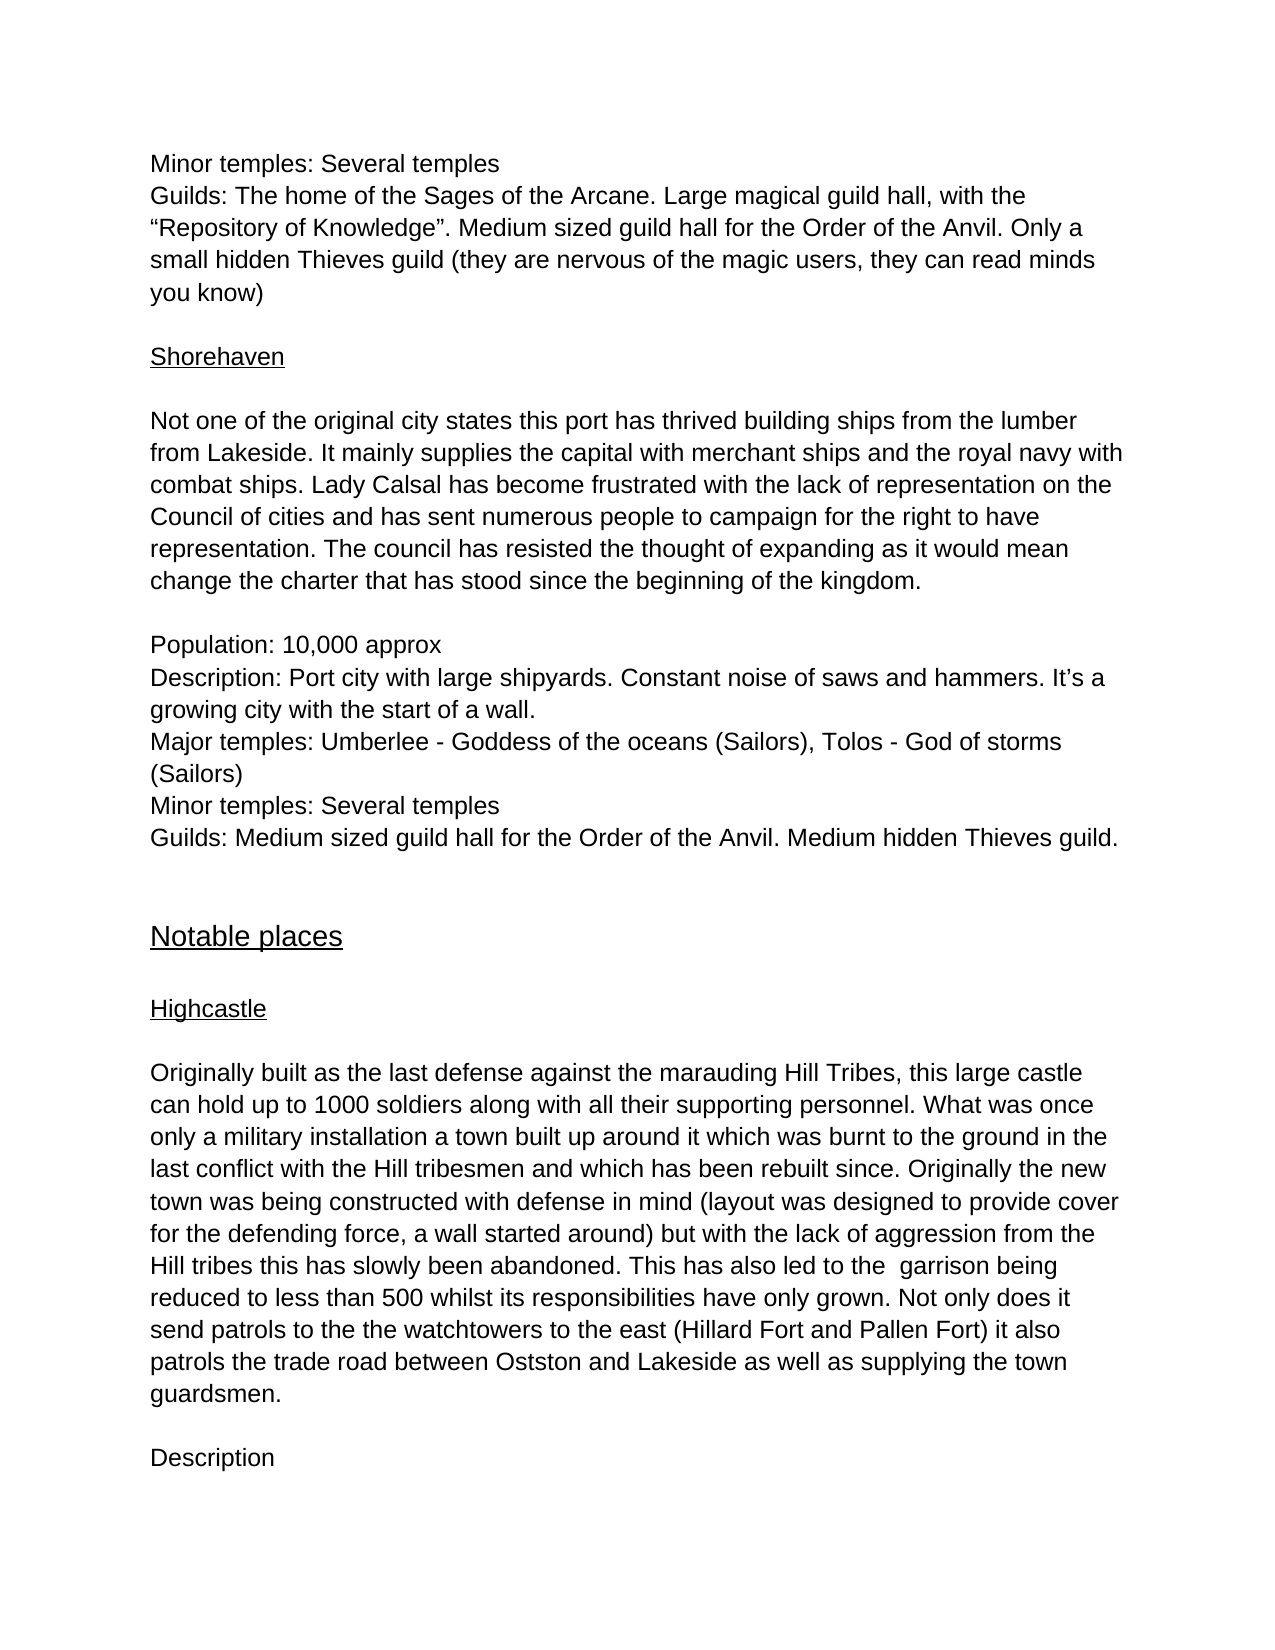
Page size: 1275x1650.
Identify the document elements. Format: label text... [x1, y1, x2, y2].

text Guilds: Medium sized guild hall for the Order of the Anvil. Medium hidden Thieves guild. [150, 824, 1125, 852]
text Population: 10,000 approx [150, 631, 1125, 659]
text Major temples: Umberlee - Goddess of the oceans (Sailors), Tolos - God of storms (Sailors) [150, 727, 1125, 787]
text Minor temples: Several temples [150, 792, 1125, 819]
text Highcastle [150, 995, 1125, 1023]
text Shorehaven [150, 342, 1125, 370]
text Minor temples: Several temples [150, 150, 1125, 178]
text Originally built as the last defense against the marauding Hill Tribes, this large castle can hold up to 1000 soldiers along with all their supporting personnel. What was once only a military installation a town built up around it which was burnt to the ground in the last conflict with the Hill tribesmen and which has been rebuilt since. Originally the new town was being constructed with defense in mind (layout was designed to provide cover for the defending force, a wall started around) but with the lack of aggression from the Hill tribes this has slowly been abandoned. This has also led to the garrison being reduced to less than 500 whilst its responsibilities have only grown. Not only does it send patrols to the the watchtowers to the east (Hillard Fort and Pallen Fort) it also patrols the trade road between Ostston and Lakeside as well as supplying the town guardsmen. [150, 1059, 1125, 1408]
text Description: Port city with large shipyards. Constant noise of saws and hammers. It’s a growing city with the start of a wall. [150, 663, 1125, 723]
text Guilds: The home of the Sages of the Arcane. Large magical guild hall, with the “Repository of Knowledge”. Medium sized guild hall for the Order of the Anvil. Only a small hidden Thieves guild (they are nervous of the magic users, they can read minds you know) [150, 182, 1125, 306]
text Description [150, 1444, 1125, 1472]
text Notable places [150, 920, 1125, 953]
text Not one of the original city states this port has thrived building ships from the lumber from Lakeside. It mainly supplies the capital with merchant ships and the royal navy with combat ships. Lady Calsal has become frustrated with the lack of representation on the Council of cities and has sent numerous people to campaign for the right to have representation. The council has resisted the thought of expanding as it would mean change the charter that has stood since the beginning of the kingdom. [150, 407, 1125, 595]
